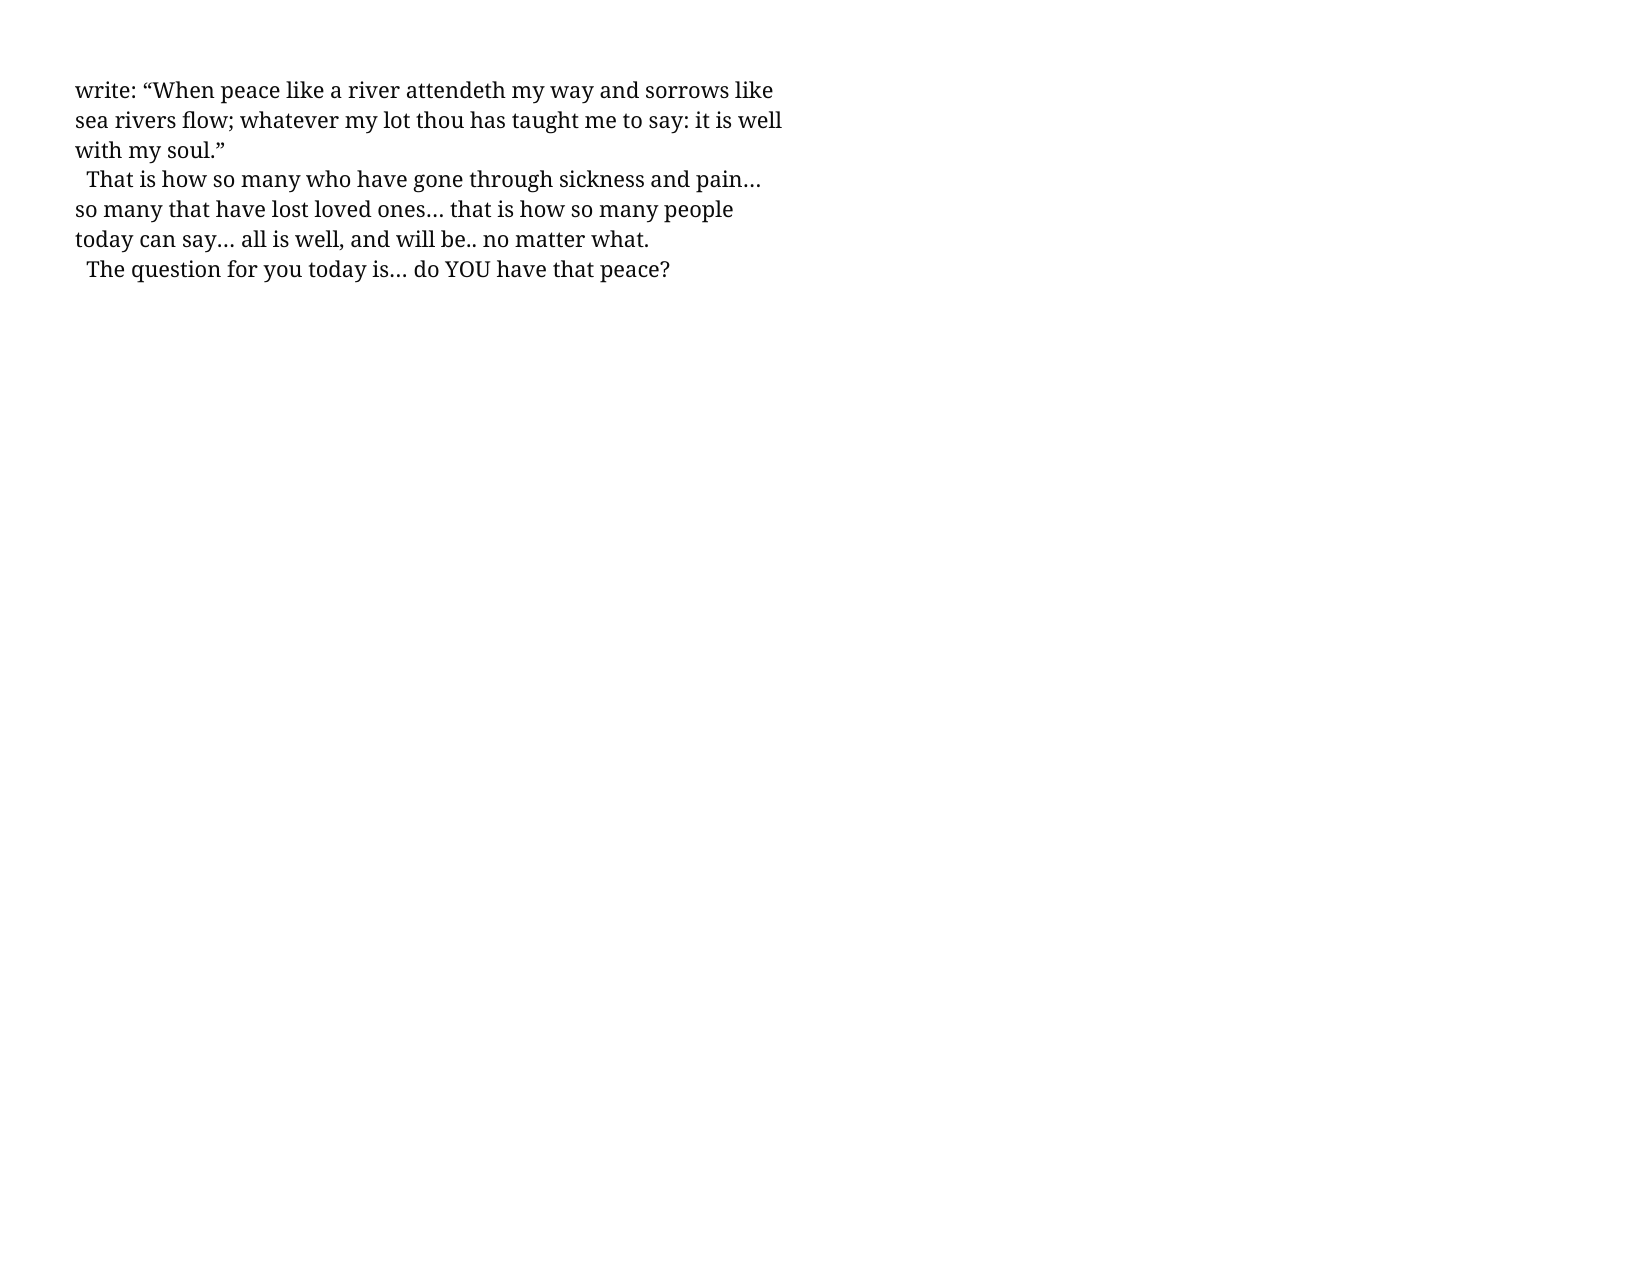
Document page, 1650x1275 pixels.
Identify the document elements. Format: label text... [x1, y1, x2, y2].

text write: “When peace like a river attendeth my way and sorrows like sea rivers flow; whatever my lot thou has taught me to say: it is well with my soul.” [75, 75, 787, 164]
text That is how so many who have gone through sickness and pain… so many that have lost loved ones… that is how so many people today can say… all is well, and will be.. no matter what. [75, 164, 787, 254]
text The question for you today is… do YOU have that peace? [75, 254, 787, 283]
